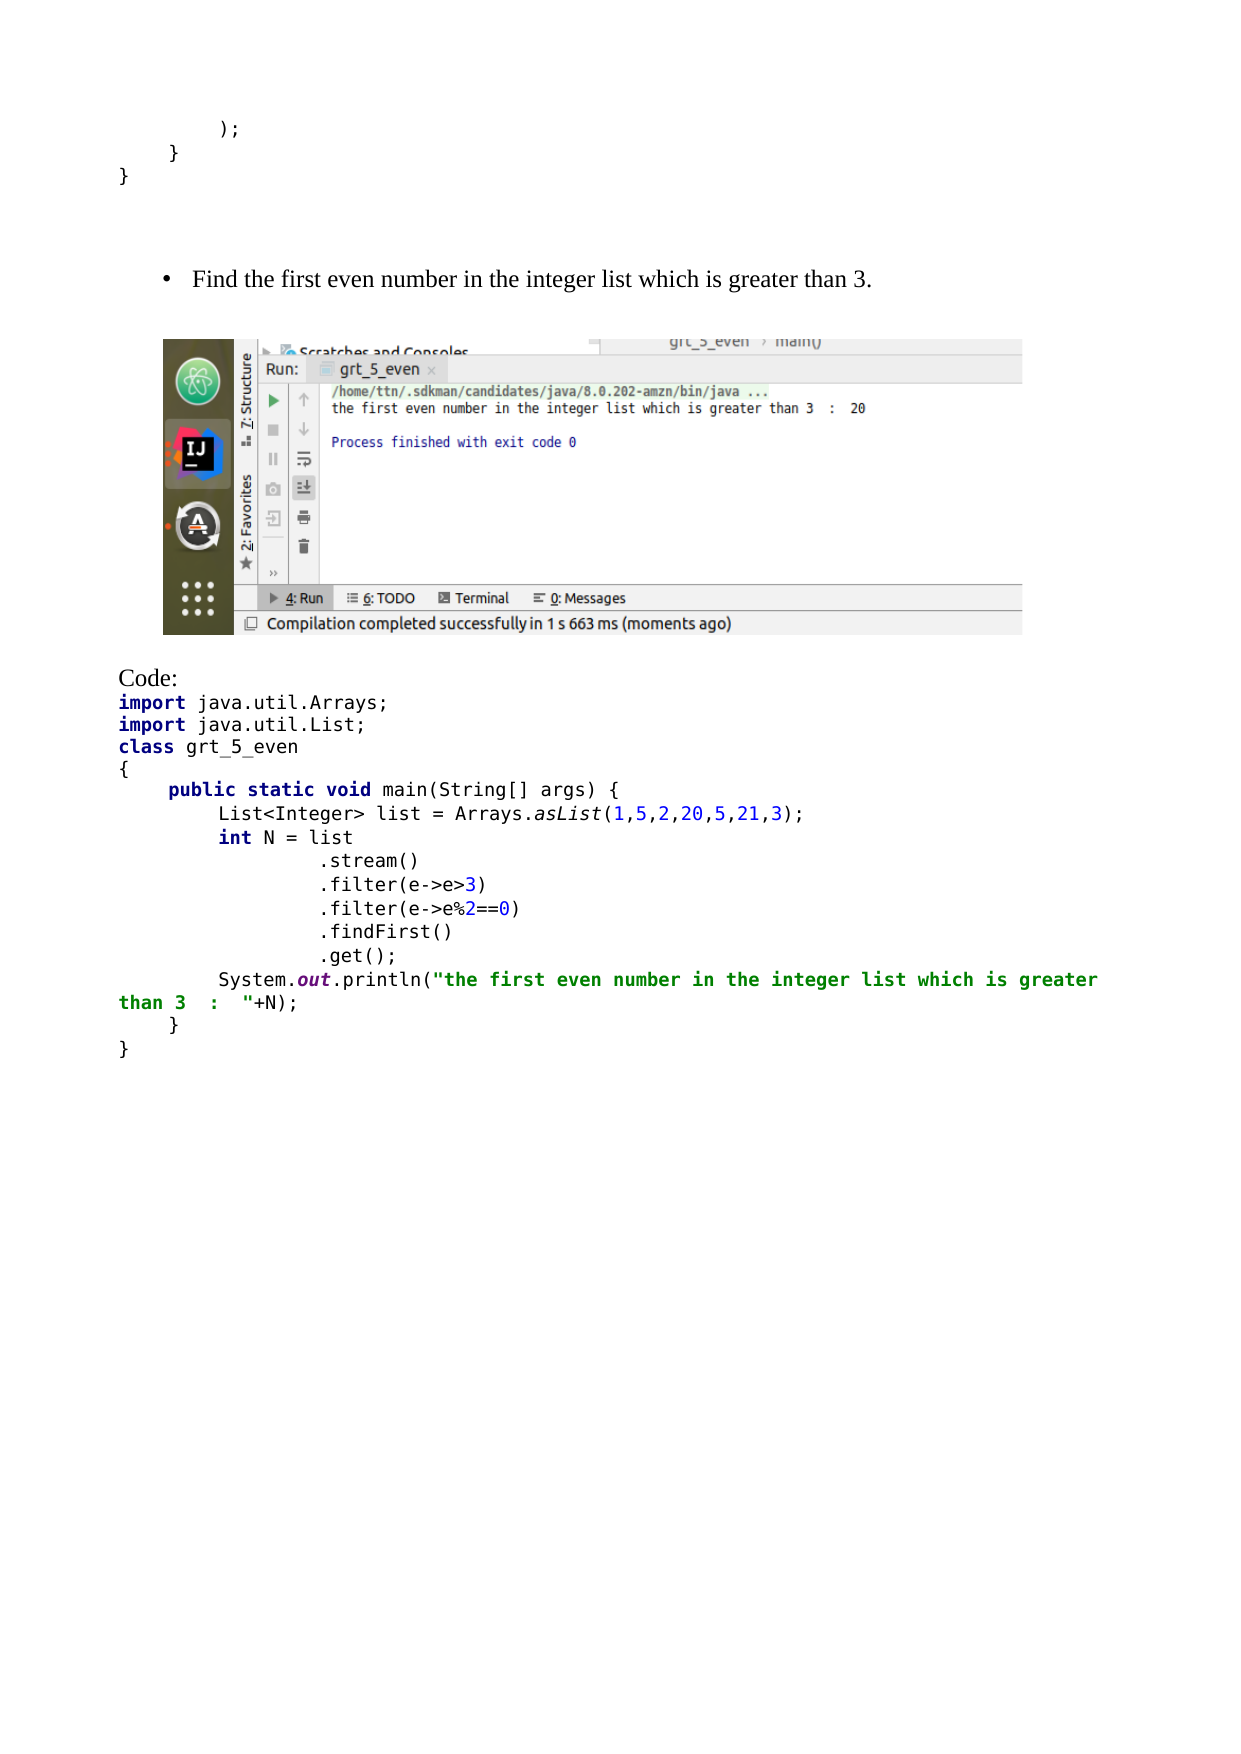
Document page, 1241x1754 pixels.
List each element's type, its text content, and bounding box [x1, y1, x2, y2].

text } [118, 1014, 1122, 1038]
text .filter(e->e%2==0) [118, 898, 1122, 921]
text } [118, 1038, 1122, 1060]
text class grt_5_even [118, 736, 1122, 758]
text List<Integer> list = Arrays.asList(1,5,2,20,5,21,3); [118, 803, 1122, 827]
list Find the first even number in the integer list which is greater than 3. [162, 264, 1122, 293]
text Code: [118, 663, 1122, 692]
text .filter(e->e>3) [118, 874, 1122, 898]
text import java.util.List; [118, 714, 1122, 736]
text } [118, 142, 1122, 165]
text .get(); [118, 945, 1122, 969]
text public static void main(String[] args) { [118, 779, 1122, 803]
text } [118, 165, 1122, 187]
text { [118, 758, 1122, 779]
text .stream() [118, 850, 1122, 874]
text System.out.println("the first even number in the integer list which is greater than 3 : "+N); [118, 969, 1122, 1014]
text .findFirst() [118, 921, 1122, 945]
text ); [118, 118, 1122, 142]
text int N = list [118, 827, 1122, 850]
text import java.util.Arrays; [118, 692, 1122, 714]
